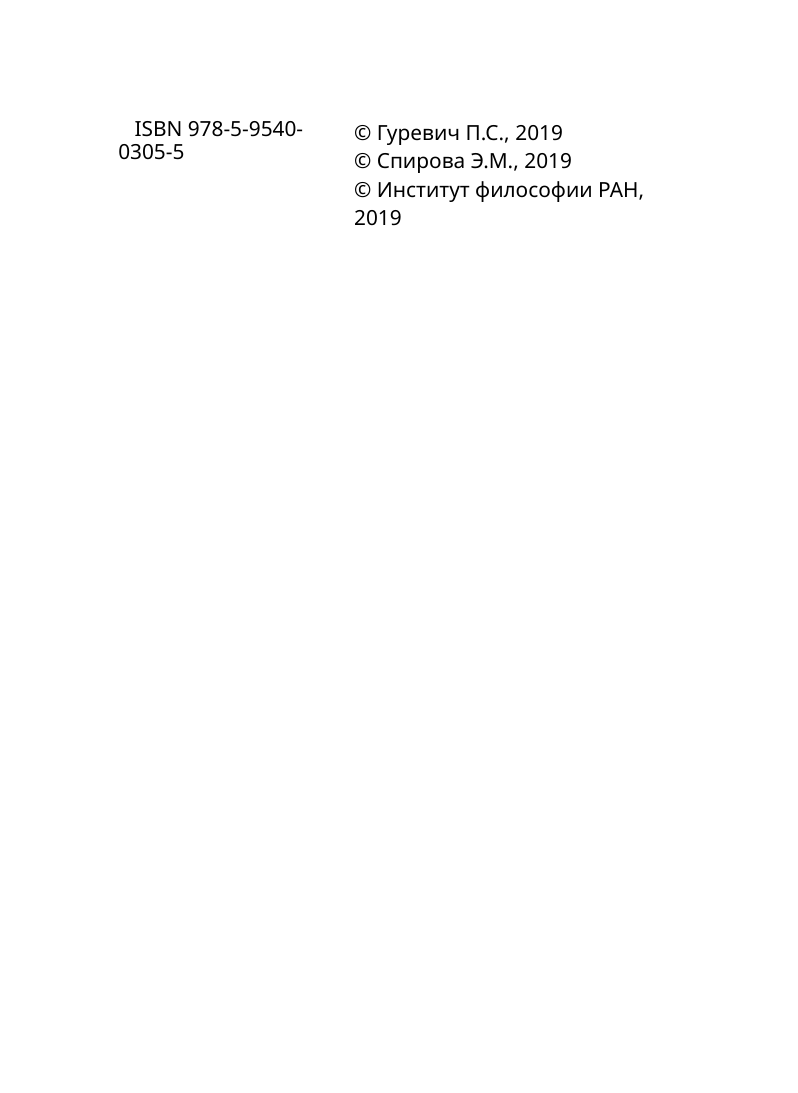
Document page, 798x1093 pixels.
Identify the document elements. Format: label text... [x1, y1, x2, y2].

table_cell © Гуревич П.С., 2019 © Спирова Э.М., 2019 © Институт философии РАН, 2019 [354, 118, 679, 232]
table_cell ISBN 978-5-9540-0305-5 [118, 118, 354, 232]
